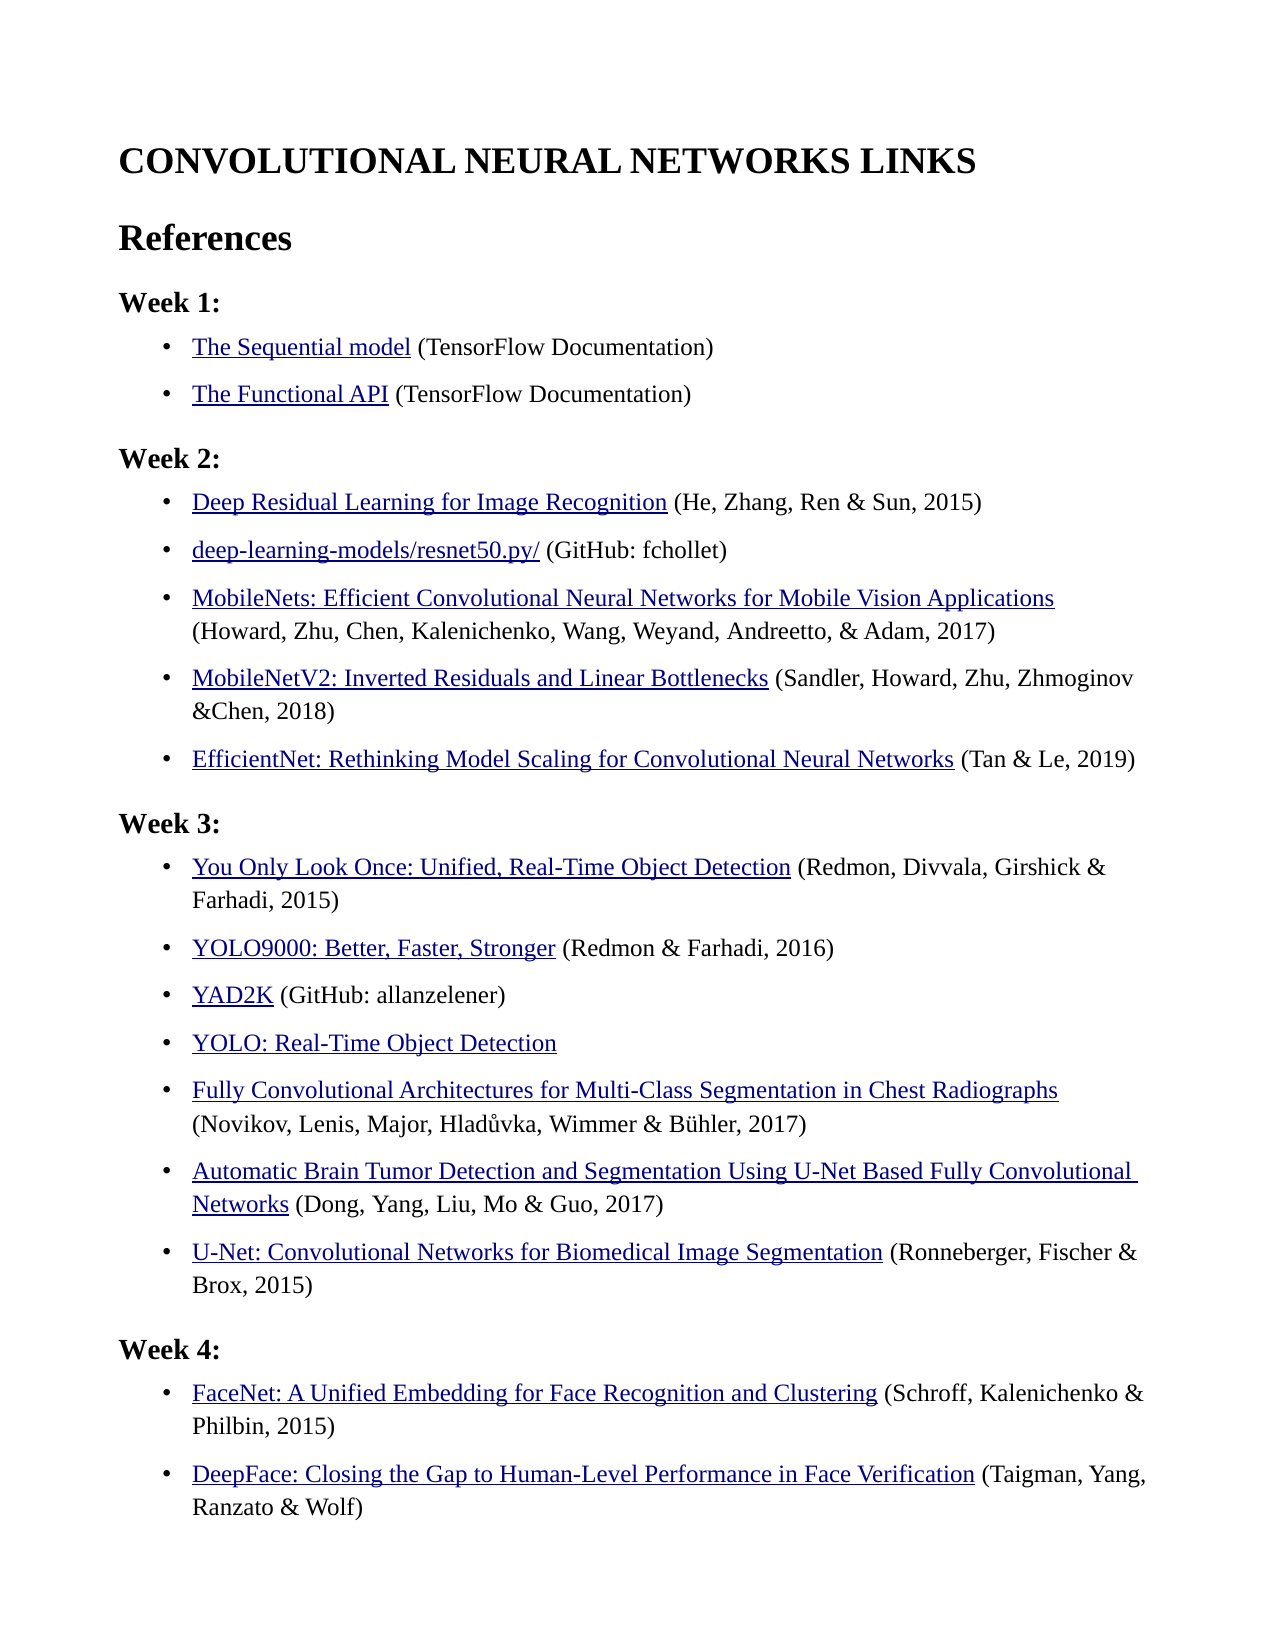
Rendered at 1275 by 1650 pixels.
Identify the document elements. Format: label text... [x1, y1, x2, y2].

subtitle W​eek 3: [118, 806, 1157, 840]
list YAD2K (GitHub: allanzelener) [162, 980, 1157, 1009]
list U-Net: Convolutional Networks for Biomedical Image Segmentation (Ronneberger, Fischer & Brox, 2015) [162, 1237, 1157, 1299]
list Deep Residual Learning for Image Recognition (He, Zhang, Ren & Sun, 2015) [162, 487, 1157, 516]
subtitle W​eek 4: [118, 1332, 1157, 1366]
list MobileNets: Efficient Convolutional Neural Networks for Mobile Vision Applications (Howard, Zhu, Chen, Kalenichenko, Wang, Weyand, Andreetto, ​& Adam, 2017) [162, 583, 1157, 644]
subtitle References [118, 215, 1157, 258]
subtitle W​eek 2: [118, 441, 1157, 475]
list YOLO: Real-Time Object Detection [162, 1028, 1157, 1057]
list Automatic Brain Tumor Detection and Segmentation Using U-Net Based Fully Convolutional Networks (Dong, Yang, Liu, Mo & Guo, 2017) [162, 1156, 1157, 1218]
list The Sequential model (TensorFlow Documentation) [162, 332, 1157, 360]
list Fully Convolutional Architectures for Multi-Class Segmentation in Chest Radiographs (Novikov, Lenis, Major, Hladůvka, Wimmer & Bühler, 2017) [162, 1076, 1157, 1137]
list DeepFace: Closing the Gap to Human-Level Performance in Face Verification (Taigman, Yang, Ranzato & Wolf) [162, 1459, 1157, 1521]
subtitle CONVOLUTIONAL NEURAL NETWORKS LINKS [118, 139, 1157, 182]
subtitle W​eek 1: [118, 286, 1157, 319]
list d​eep-learning-models/resnet50.py/ (GitHub: fchollet) [162, 535, 1157, 564]
list EfficientNet: Rethinking Model Scaling for Convolutional Neural Networks (Tan & Le, 2019) [162, 744, 1157, 773]
list YOLO9000: Better, Faster, Stronger (Redmon & Farhadi, 2016) [162, 933, 1157, 962]
list MobileNetV2: Inverted Residuals and Linear Bottlenecks (Sandler, Howard, Zhu, Zhmoginov &Chen, 2018) [162, 663, 1157, 725]
list The Functional API (TensorFlow Documentation) [162, 379, 1157, 408]
list FaceNet: A Unified Embedding for Face Recognition and Clustering (Schroff, Kalenichenko & Philbin, 2015) [162, 1378, 1157, 1440]
list You Only Look Once: Unified, Real-Time Object Detection (Redmon, Divvala, Girshick & Farhadi, 2015) [162, 852, 1157, 914]
